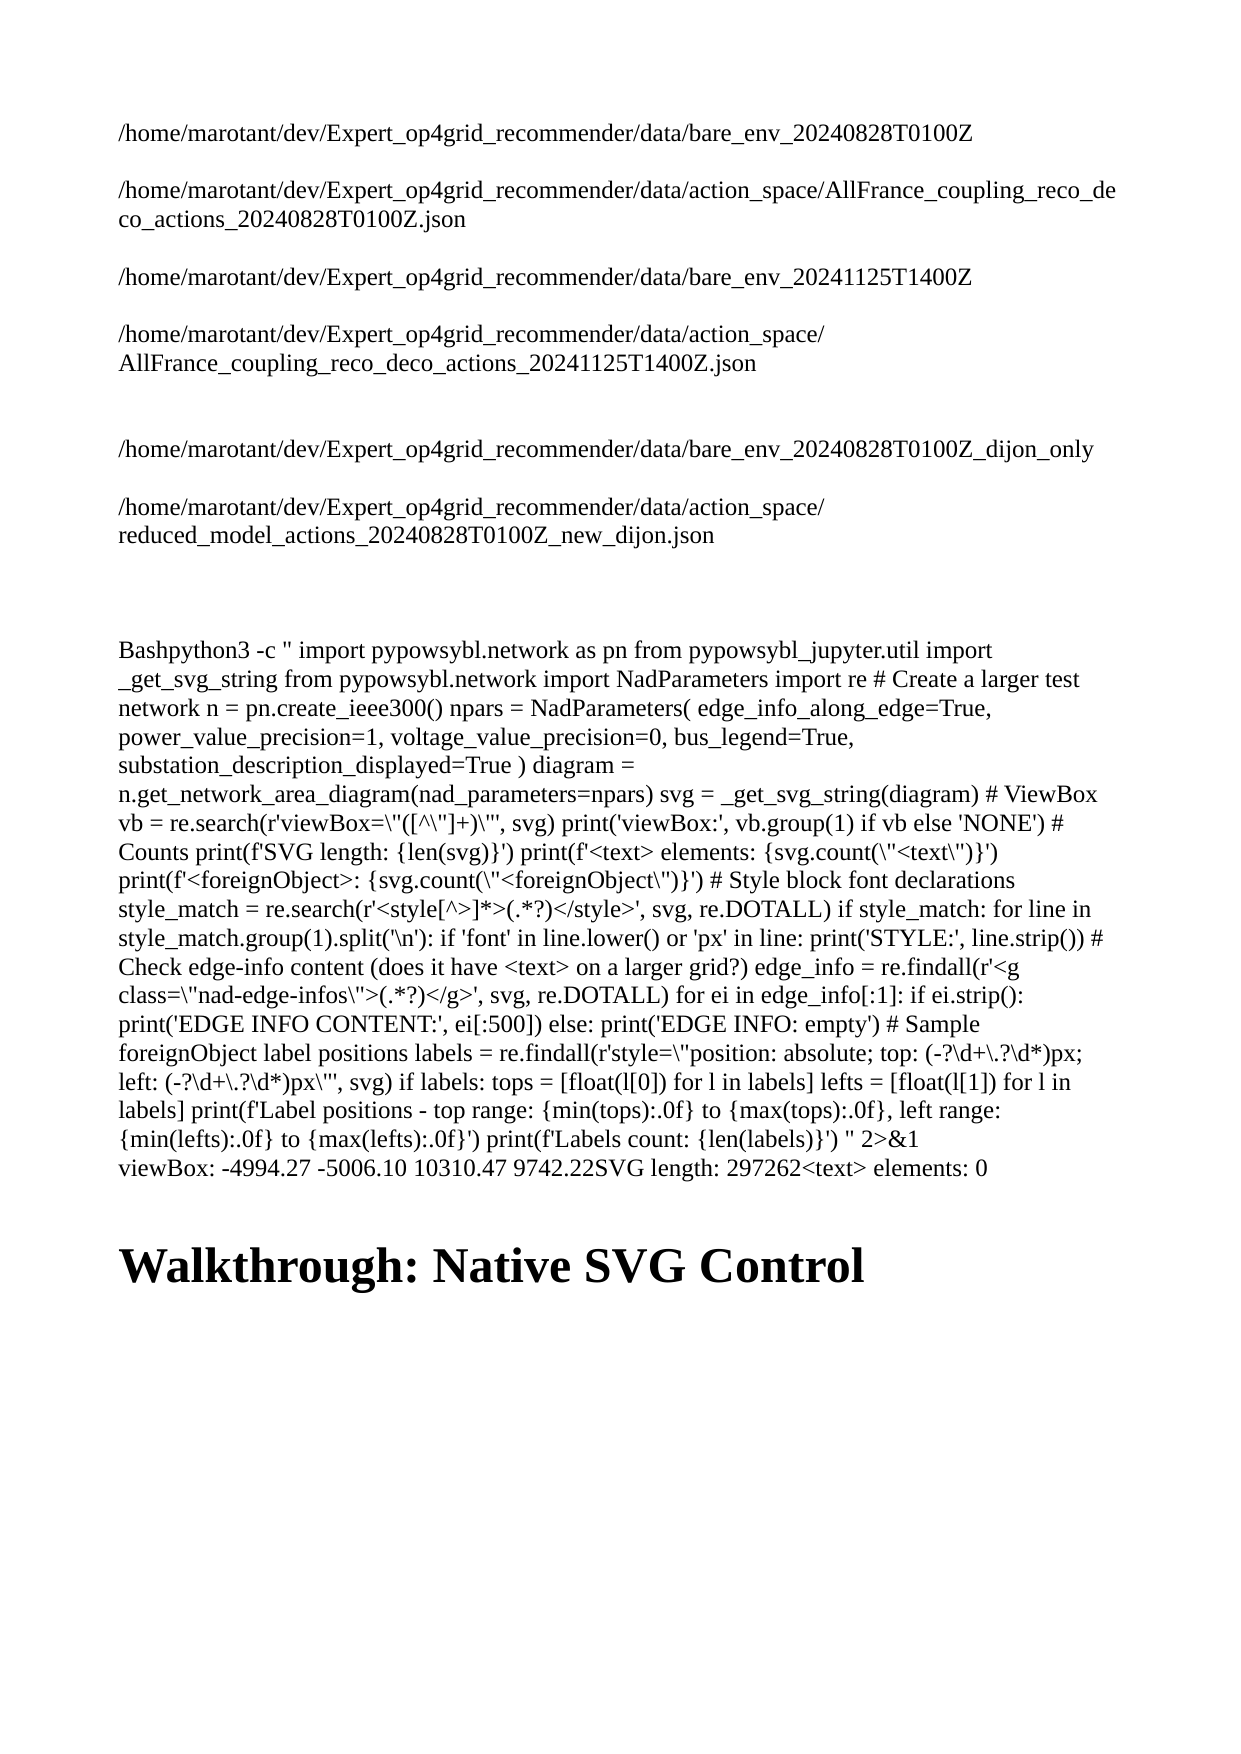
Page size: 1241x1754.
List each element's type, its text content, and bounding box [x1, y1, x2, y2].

text /home/marotant/dev/Expert_op4grid_recommender/data/bare_env_20240828T0100Z_dijon_only [118, 434, 1122, 463]
text viewBox: -4994.27 -5006.10 10310.47 9742.22SVG length: 297262<text> elements: 0 [118, 1153, 1122, 1182]
text Bashpython3 -c " import pypowsybl.network as pn from pypowsybl_jupyter.util import _get_svg_string from pypowsybl.network import NadParameters import re # Create a larger test network n = pn.create_ieee300() npars = NadParameters( edge_info_along_edge=True, power_value_precision=1, voltage_value_precision=0, bus_legend=True, substation_description_displayed=True ) diagram = n.get_network_area_diagram(nad_parameters=npars) svg = _get_svg_string(diagram) # ViewBox vb = re.search(r'viewBox=\"([^\"]+)\"', svg) print('viewBox:', vb.group(1) if vb else 'NONE') # Counts print(f'SVG length: {len(svg)}') print(f'<text> elements: {svg.count(\"<text\")}') print(f'<foreignObject>: {svg.count(\"<foreignObject\")}') # Style block font declarations style_match = re.search(r'<style[^>]*>(.*?)</style>', svg, re.DOTALL) if style_match: for line in style_match.group(1).split('\n'): if 'font' in line.lower() or 'px' in line: print('STYLE:', line.strip()) # Check edge-info content (does it have <text> on a larger grid?) edge_info = re.findall(r'<g class=\"nad-edge-infos\">(.*?)</g>', svg, re.DOTALL) for ei in edge_info[:1]: if ei.strip(): print('EDGE INFO CONTENT:', ei[:500]) else: print('EDGE INFO: empty') # Sample foreignObject label positions labels = re.findall(r'style=\"position: absolute; top: (-?\d+\.?\d*)px; left: (-?\d+\.?\d*)px\"', svg) if labels: tops = [float(l[0]) for l in labels] lefts = [float(l[1]) for l in labels] print(f'Label positions - top range: {min(tops):.0f} to {max(tops):.0f}, left range: {min(lefts):.0f} to {max(lefts):.0f}') print(f'Labels count: {len(labels)}') " 2>&1 [118, 607, 1122, 1153]
subtitle Walkthrough: Native SVG Control [118, 1236, 1122, 1293]
text /home/marotant/dev/Expert_op4grid_recommender/data/action_space/reduced_model_actions_20240828T0100Z_new_dijon.json [118, 492, 1122, 549]
text /home/marotant/dev/Expert_op4grid_recommender/data/bare_env_20241125T1400Z [118, 262, 1122, 291]
text /home/marotant/dev/Expert_op4grid_recommender/data/action_space/AllFrance_coupling_reco_deco_actions_20241125T1400Z.json [118, 319, 1122, 377]
text /home/marotant/dev/Expert_op4grid_recommender/data/bare_env_20240828T0100Z /home/marotant/dev/Expert_op4grid_recommender/data/action_space/AllFrance_coupling_reco_deco_actions_20240828T0100Z.json [118, 118, 1122, 233]
